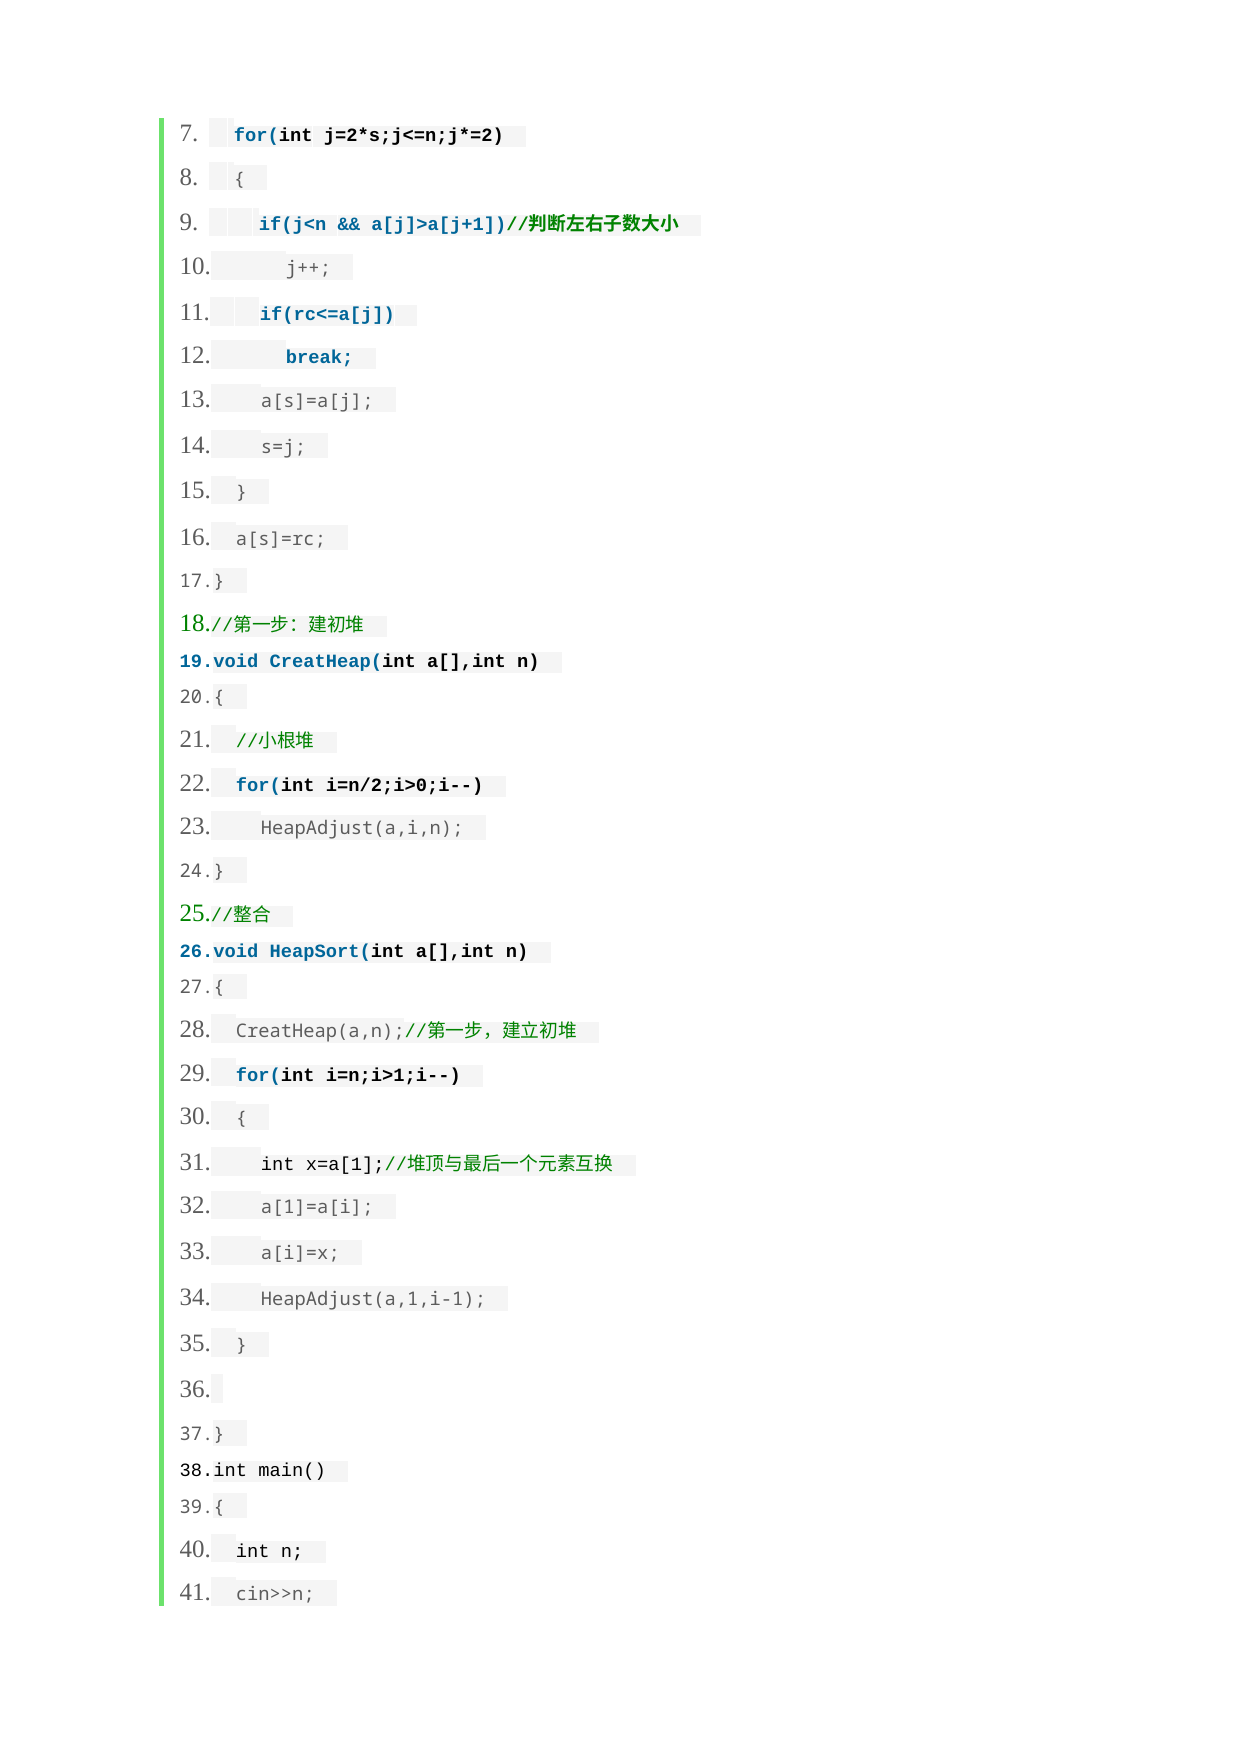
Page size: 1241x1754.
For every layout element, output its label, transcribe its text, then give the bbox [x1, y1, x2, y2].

list if(rc<=a[j]) [164, 297, 1122, 326]
list CreatHeap(a,n);//第一步，建立初堆 [164, 1014, 1122, 1043]
list } [164, 1328, 1122, 1357]
list HeapAdjust(a,1,i-1); [164, 1282, 1122, 1311]
list { [164, 684, 1122, 709]
list int x=a[1];//堆顶与最后一个元素互换 [164, 1147, 1122, 1176]
list //第一步：建初堆 [164, 608, 1122, 637]
list for(int j=2*s;j<=n;j*=2) [164, 118, 1122, 147]
list a[i]=x; [164, 1236, 1122, 1265]
list { [164, 162, 1122, 190]
list cin>>n; [164, 1577, 1122, 1606]
list { [164, 1493, 1122, 1518]
list } [164, 857, 1122, 883]
list int main() [164, 1461, 1122, 1482]
list s=j; [164, 430, 1122, 458]
list HeapAdjust(a,i,n); [164, 811, 1122, 840]
list break; [164, 340, 1122, 369]
list int n; [164, 1534, 1122, 1563]
list //小根堆 [164, 724, 1122, 753]
list } [164, 476, 1122, 504]
list j++; [164, 251, 1122, 280]
list //整合 [164, 898, 1122, 927]
list a[s]=a[j]; [164, 384, 1122, 412]
list a[1]=a[i]; [164, 1191, 1122, 1219]
list for(int i=n;i>1;i--) [164, 1058, 1122, 1087]
list { [164, 1101, 1122, 1130]
list { [164, 973, 1122, 999]
list void HeapSort(int a[],int n) [164, 942, 1122, 963]
list } [164, 567, 1122, 593]
list if(j<n && a[j]>a[j+1])//判断左右子数大小 [164, 207, 1122, 236]
list for(int i=n/2;i>0;i--) [164, 768, 1122, 797]
list void CreatHeap(int a[],int n) [164, 652, 1122, 673]
list a[s]=rc; [164, 522, 1122, 550]
list } [164, 1420, 1122, 1446]
